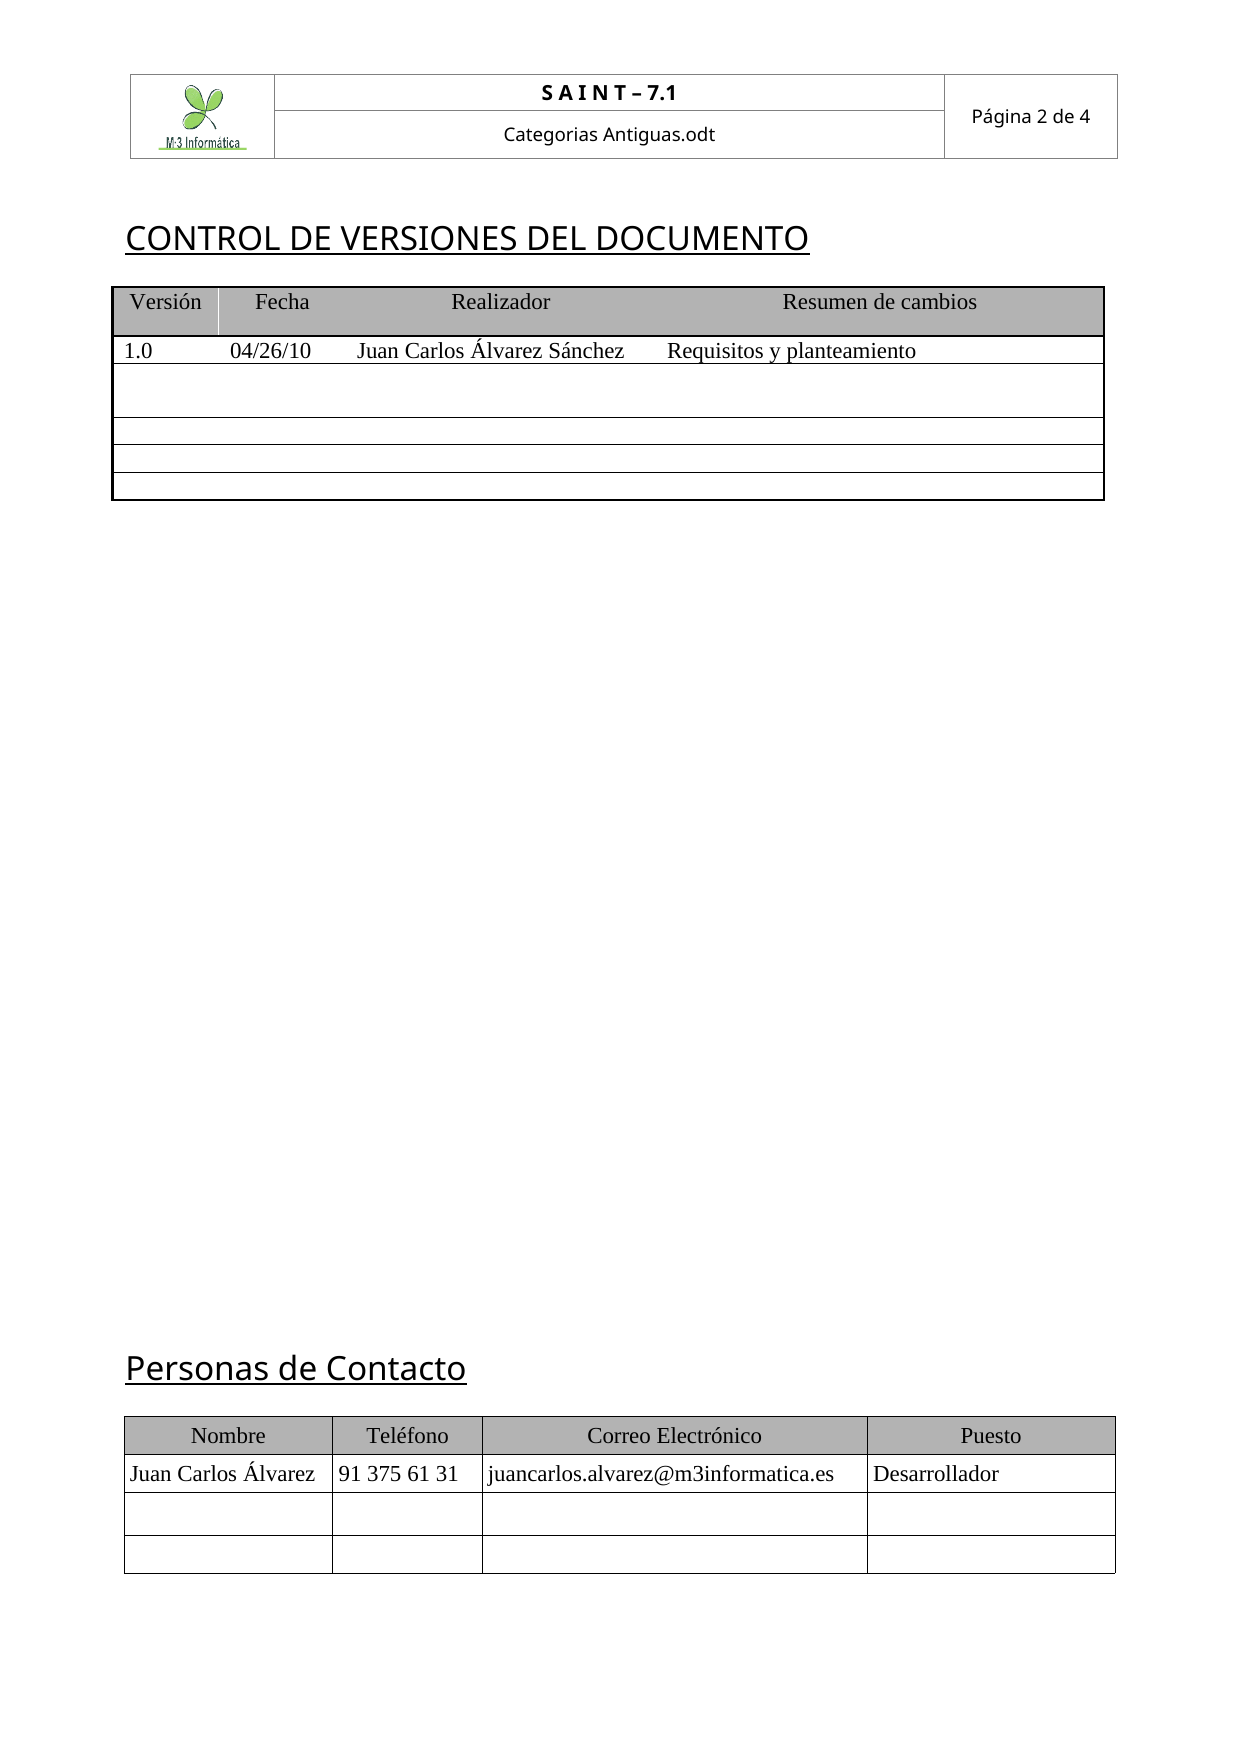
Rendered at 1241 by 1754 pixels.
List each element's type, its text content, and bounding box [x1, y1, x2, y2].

table_cell [333, 1536, 482, 1573]
table_cell [346, 445, 656, 472]
table_header Teléfono [333, 1417, 482, 1454]
table_cell [656, 445, 1103, 472]
table_cell Juan Carlos Álvarez [125, 1455, 332, 1492]
table_cell [125, 1536, 332, 1573]
table_header Correo Electrónico [483, 1417, 867, 1454]
table_cell [219, 418, 346, 444]
table_cell [346, 473, 656, 499]
table_cell [114, 418, 218, 444]
table_header Fecha [219, 288, 346, 335]
table_cell [114, 364, 218, 417]
table_header Nombre [125, 1417, 332, 1454]
table_cell [346, 418, 656, 444]
table_header Puesto [868, 1417, 1115, 1454]
table_cell juancarlos.alvarez@m3informatica.es [483, 1455, 867, 1492]
table_header Versión [114, 288, 218, 335]
text CONTROL DE VERSIONES DEL DOCUMENTO [125, 214, 1115, 260]
table_cell [219, 364, 346, 417]
table_cell Desarrollador [868, 1455, 1115, 1492]
table_cell [868, 1536, 1115, 1573]
table_cell [483, 1536, 867, 1573]
table_cell 26/04/10 [219, 337, 346, 363]
text Personas de Contacto [125, 1344, 1115, 1390]
table_cell [114, 445, 218, 472]
table_cell [868, 1493, 1115, 1535]
table_cell [656, 364, 1103, 417]
table_cell [656, 418, 1103, 444]
table_cell [114, 473, 218, 499]
picture [158, 83, 247, 150]
table_header Resumen de cambios [656, 288, 1103, 335]
table_header Realizador [346, 288, 656, 335]
table_cell Juan Carlos Álvarez Sánchez [346, 337, 656, 363]
table_cell [219, 473, 346, 499]
table_cell Requisitos y planteamiento [656, 337, 1103, 363]
table_cell [483, 1493, 867, 1535]
table_cell [346, 364, 656, 417]
table_cell [219, 445, 346, 472]
table_cell 1.0 [114, 337, 218, 363]
table_cell [333, 1493, 482, 1535]
table_cell [656, 473, 1103, 499]
table_cell 91 375 61 31 [333, 1455, 482, 1492]
table_cell [125, 1493, 332, 1535]
